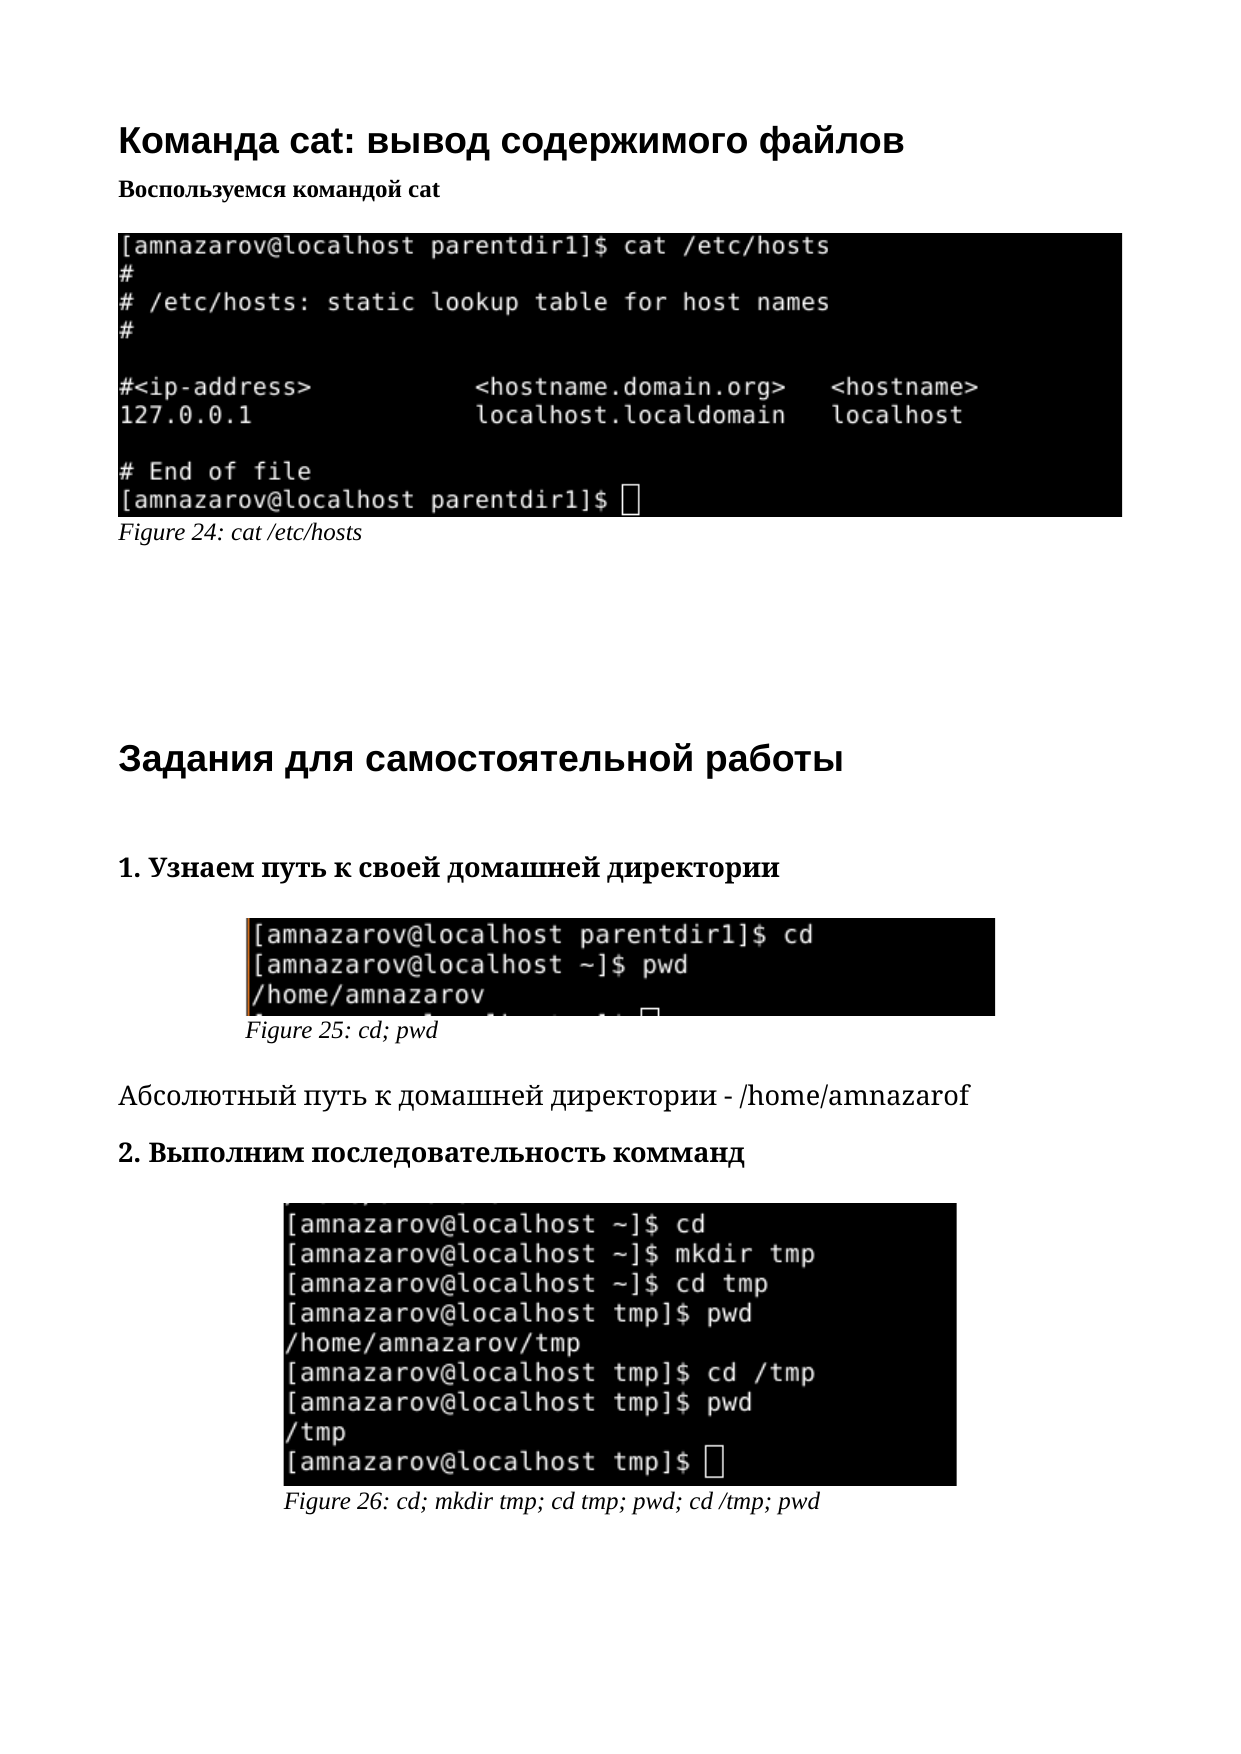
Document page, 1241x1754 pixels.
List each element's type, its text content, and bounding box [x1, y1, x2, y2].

subtitle Команда cat: вывод содержимого файлов [118, 118, 1122, 161]
subtitle Задания для самостоятельной работы [118, 736, 1122, 779]
text 2. Выполним последовательность комманд [118, 1134, 1122, 1171]
text Figure 24: cat /etc/hosts [118, 517, 1122, 545]
text Абсолютный путь к домашней директории - /home/amnazarof [118, 1077, 1122, 1113]
text Figure 26: cd; mkdir tmp; cd tmp; pwd; cd /tmp; pwd [283, 1486, 957, 1514]
text 1. Узнаем путь к своей домашней директории [118, 849, 1122, 886]
picture [245, 918, 995, 1016]
picture [283, 1203, 957, 1486]
picture [118, 233, 1123, 517]
text Figure 25: cd; pwd [245, 1016, 995, 1044]
text Воспользуемся командой cat [118, 174, 1122, 202]
